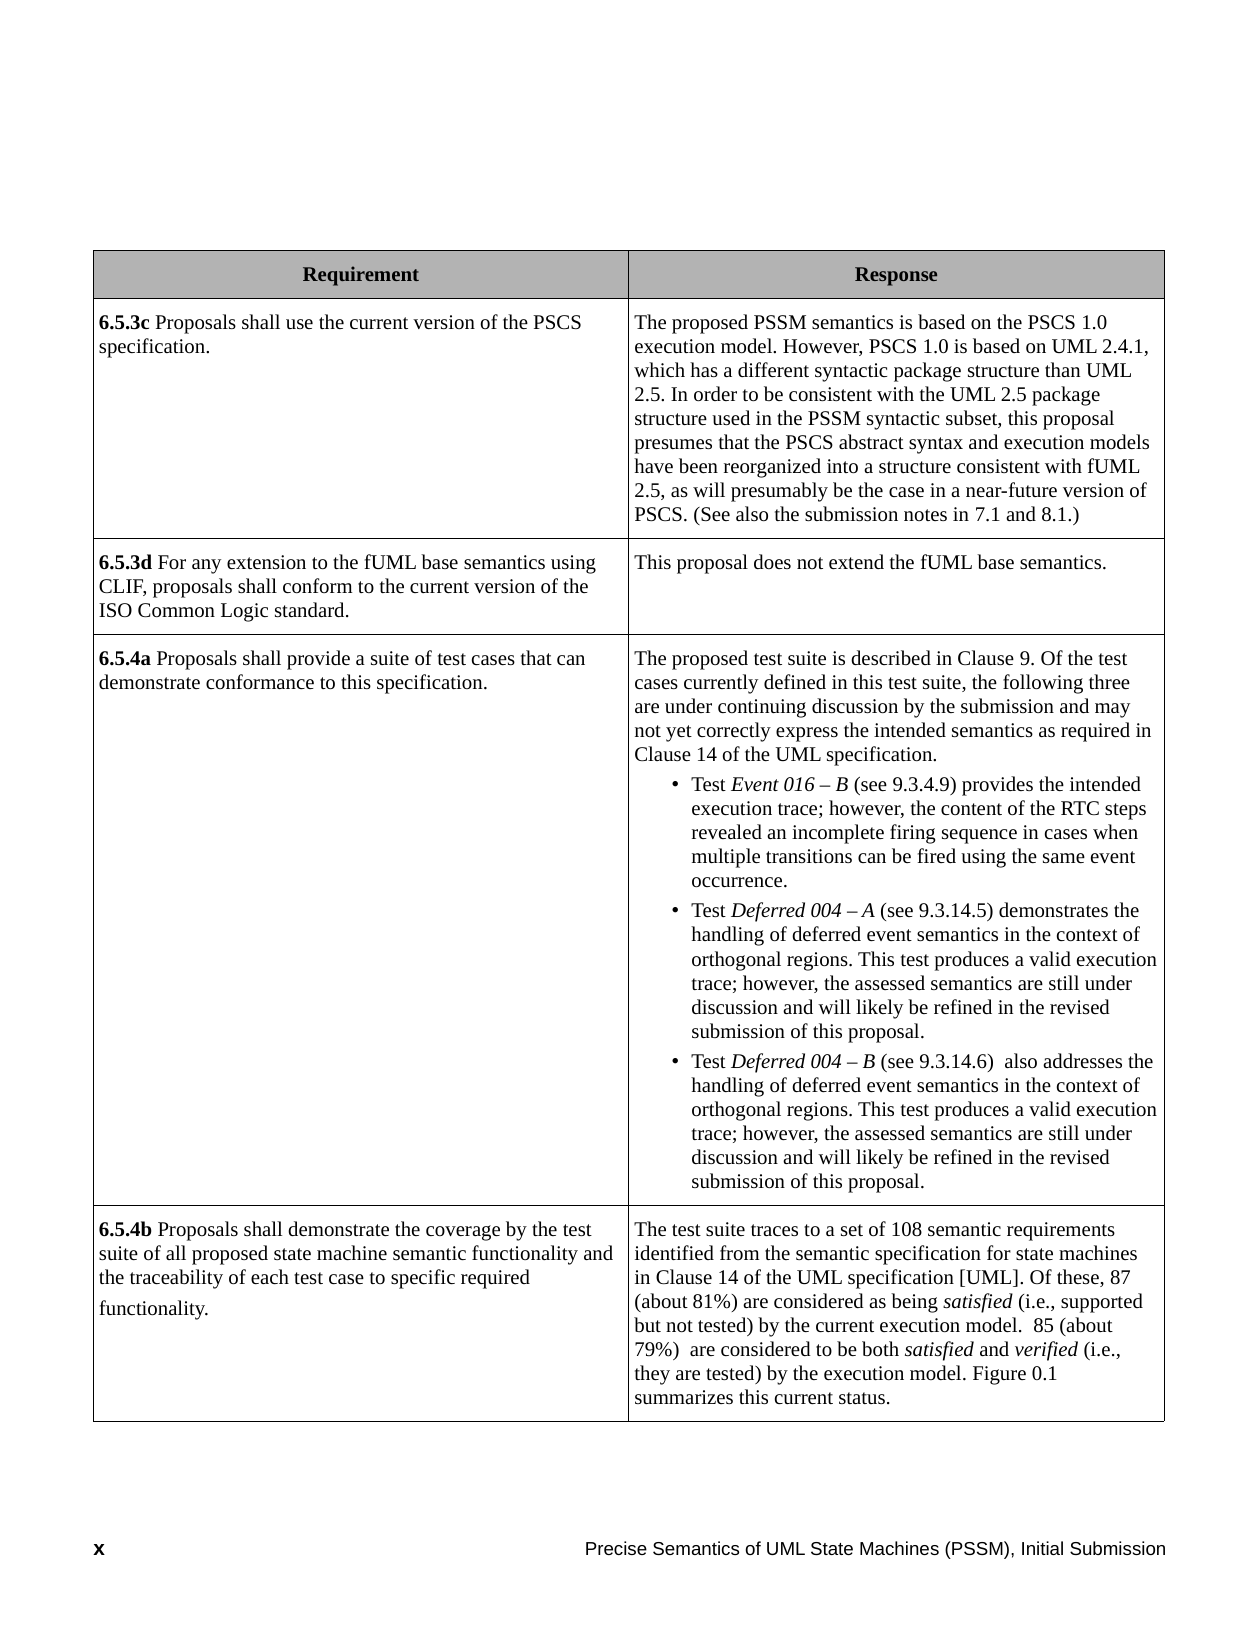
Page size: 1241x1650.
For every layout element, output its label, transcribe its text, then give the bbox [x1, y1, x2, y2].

table_cell The proposed test suite is described in Clause 9. Of the test cases currently defined in this test suite, the following three are under continuing discussion by the submission and may not yet correctly express the intended semantics as required in Clause 14 of the UML specification. Test Event 016 – B (see 9.3.4.9) provides the intended execution trace; however, the content of the RTC steps revealed an incomplete firing sequence in cases when multiple transitions can be fired using the same event occurrence. Test Deferred 004 – A (see 9.3.14.5) demonstrates the handling of deferred event semantics in the context of orthogonal regions. This test produces a valid execution trace; however, the assessed semantics are still under discussion and will likely be refined in the revised submission of this proposal. Test Deferred 004 – B (see 9.3.14.6) also addresses the handling of deferred event semantics in the context of orthogonal regions. This test produces a valid execution trace; however, the assessed semantics are still under discussion and will likely be refined in the revised submission of this proposal. [629, 635, 1164, 1205]
table_cell The test suite traces to a set of 108 semantic requirements identified from the semantic specification for state machines in Clause 14 of the UML specification [UML]. Of these, 87 (about 81%) are considered as being satisfied (i.e., supported but not tested) by the current execution model. 85 (about 79%) are considered to be both satisfied and verified (i.e., they are tested) by the execution model. Figure 0.1 summarizes this current status. [629, 1206, 1164, 1421]
table_cell 6.5.4b Proposals shall demonstrate the coverage by the test suite of all proposed state machine semantic functionality and the traceability of each test case to specific required functionality. [94, 1206, 628, 1421]
table_cell This proposal does not extend the fUML base semantics. [629, 539, 1164, 634]
table_cell 6.5.4a Proposals shall provide a suite of test cases that can demonstrate conformance to this specification. [94, 635, 628, 1205]
table_cell 6.5.3d For any extension to the fUML base semantics using CLIF, proposals shall conform to the current version of the ISO Common Logic standard. [94, 539, 628, 634]
table_cell The proposed PSSM semantics is based on the PSCS 1.0 execution model. However, PSCS 1.0 is based on UML 2.4.1, which has a different syntactic package structure than UML 2.5. In order to be consistent with the UML 2.5 package structure used in the PSSM syntactic subset, this proposal presumes that the PSCS abstract syntax and execution models have been reorganized into a structure consistent with fUML 2.5, as will presumably be the case in a near-future version of PSCS. (See also the submission notes in 7.1 and 8.1.) [629, 299, 1164, 538]
table_cell 6.5.3c Proposals shall use the current version of the PSCS specification. [94, 299, 628, 538]
table_header Requirement [94, 251, 628, 298]
table_header Response [629, 251, 1164, 298]
